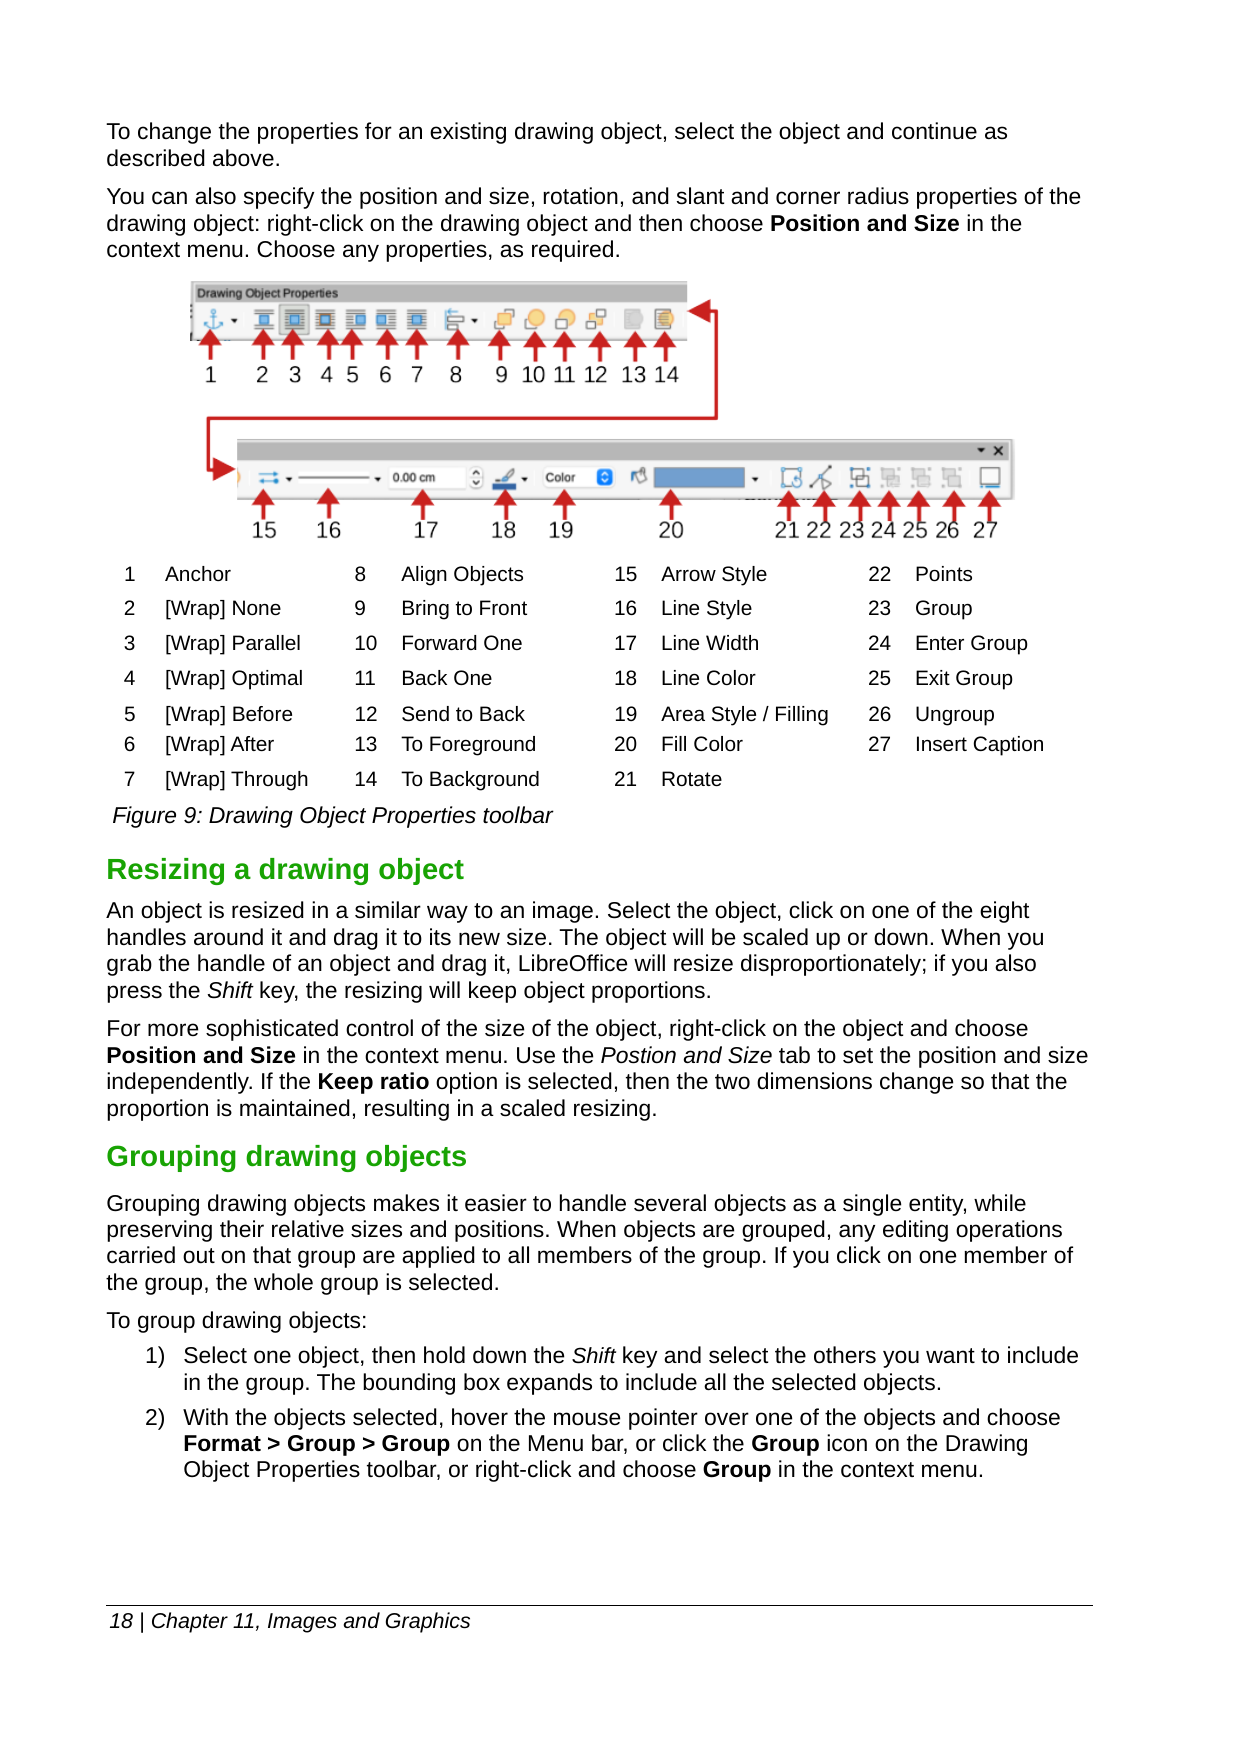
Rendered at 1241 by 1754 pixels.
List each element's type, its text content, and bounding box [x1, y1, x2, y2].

table_cell Line Width [655, 625, 862, 661]
table_cell Figure 9: Drawing Object Properties toolbar [106, 797, 1098, 834]
table_cell [Wrap] Optimal [159, 661, 348, 696]
table_cell [Wrap] None [159, 590, 348, 625]
table_cell 7 [106, 761, 159, 797]
table_cell 20 [608, 726, 655, 761]
table_cell 27 [862, 726, 909, 761]
table_cell 8 [349, 556, 395, 590]
table_cell 6 [106, 726, 159, 761]
table_cell 17 [608, 625, 655, 661]
table_cell Exit Group [909, 661, 1098, 696]
table_header [106, 275, 1098, 556]
table_cell To Background [395, 761, 608, 797]
table_cell 24 [862, 625, 909, 661]
list With the objects selected, hover the mouse pointer over one of the objects and choose Format > Group > Group on the Menu bar, or click the Group icon on the Drawing Object Properties toolbar, or right-click and choose Group in the context menu. [165, 1404, 1093, 1483]
table_cell Insert Caption [909, 726, 1098, 761]
list To group drawing objects: [106, 1307, 1093, 1333]
table_cell Line Color [655, 661, 862, 696]
table_cell Send to Back [395, 696, 608, 726]
table_cell 12 [349, 696, 395, 726]
table_cell [Wrap] After [159, 726, 348, 761]
table_cell 22 [862, 556, 909, 590]
table_cell Enter Group [909, 625, 1098, 661]
table_cell Anchor [159, 556, 348, 590]
table_cell 23 [862, 590, 909, 625]
table_cell [862, 761, 909, 797]
table_cell 15 [608, 556, 655, 590]
table_cell 9 [349, 590, 395, 625]
text An object is resized in a similar way to an image. Select the object, click on one of the eight handles around it and drag it to its new size. The object will be scaled up or down. When you grab the handle of an object and drag it, LibreOffice will resize disproportionately; if you also press the Shift key, the resizing will keep object proportions. [106, 897, 1093, 1003]
table_cell [Wrap] Parallel [159, 625, 348, 661]
table_cell [909, 761, 1098, 797]
text For more sophisticated control of the size of the object, right-click on the object and choose Position and Size in the context menu. Use the Postion and Size tab to set the position and size independently. If the Keep ratio option is selected, then the two dimensions change so that the proportion is maintained, resulting in a scaled resizing. [106, 1015, 1093, 1121]
table_cell Rotate [655, 761, 862, 797]
table_cell 13 [349, 726, 395, 761]
table_cell 25 [862, 661, 909, 696]
table_cell 10 [349, 625, 395, 661]
list Select one object, then hold down the Shift key and select the others you want to include in the group. The bounding box expands to include all the selected objects. [165, 1342, 1093, 1395]
table_cell Ungroup [909, 696, 1098, 726]
picture [189, 280, 1016, 539]
table_cell To Foreground [395, 726, 608, 761]
table_cell Back One [395, 661, 608, 696]
text Grouping drawing objects makes it easier to handle several objects as a single entity, while preserving their relative sizes and positions. When objects are grouped, any editing operations carried out on that group are applied to all members of the group. If you click on one member of the group, the whole group is selected. [106, 1190, 1093, 1295]
table_cell Group [909, 590, 1098, 625]
table_cell Arrow Style [655, 556, 862, 590]
table_cell 26 [862, 696, 909, 726]
table_cell 5 [106, 696, 159, 726]
table_cell 1 [106, 556, 159, 590]
table_cell Forward One [395, 625, 608, 661]
table_cell 16 [608, 590, 655, 625]
table_cell 21 [608, 761, 655, 797]
text You can also specify the position and size, rotation, and slant and corner radius properties of the drawing object: right-click on the drawing object and then choose Position and Size in the context menu. Choose any properties, as required. [106, 183, 1093, 262]
table_cell [Wrap] Before [159, 696, 348, 726]
table_cell Align Objects [395, 556, 608, 590]
table_cell Bring to Front [395, 590, 608, 625]
table_cell 14 [349, 761, 395, 797]
subtitle Grouping drawing objects [106, 1138, 1093, 1172]
table_cell 19 [608, 696, 655, 726]
subtitle Resizing a drawing object [106, 852, 1093, 886]
table_cell 18 [608, 661, 655, 696]
table_cell 4 [106, 661, 159, 696]
table_cell Points [909, 556, 1098, 590]
table_cell 3 [106, 625, 159, 661]
table_cell 11 [349, 661, 395, 696]
table_cell [Wrap] Through [159, 761, 348, 797]
table_cell Line Style [655, 590, 862, 625]
table_cell Fill Color [655, 726, 862, 761]
table_cell 2 [106, 590, 159, 625]
table_cell Area Style / Filling [655, 696, 862, 726]
text To change the properties for an existing drawing object, select the object and continue as described above. [106, 118, 1093, 171]
